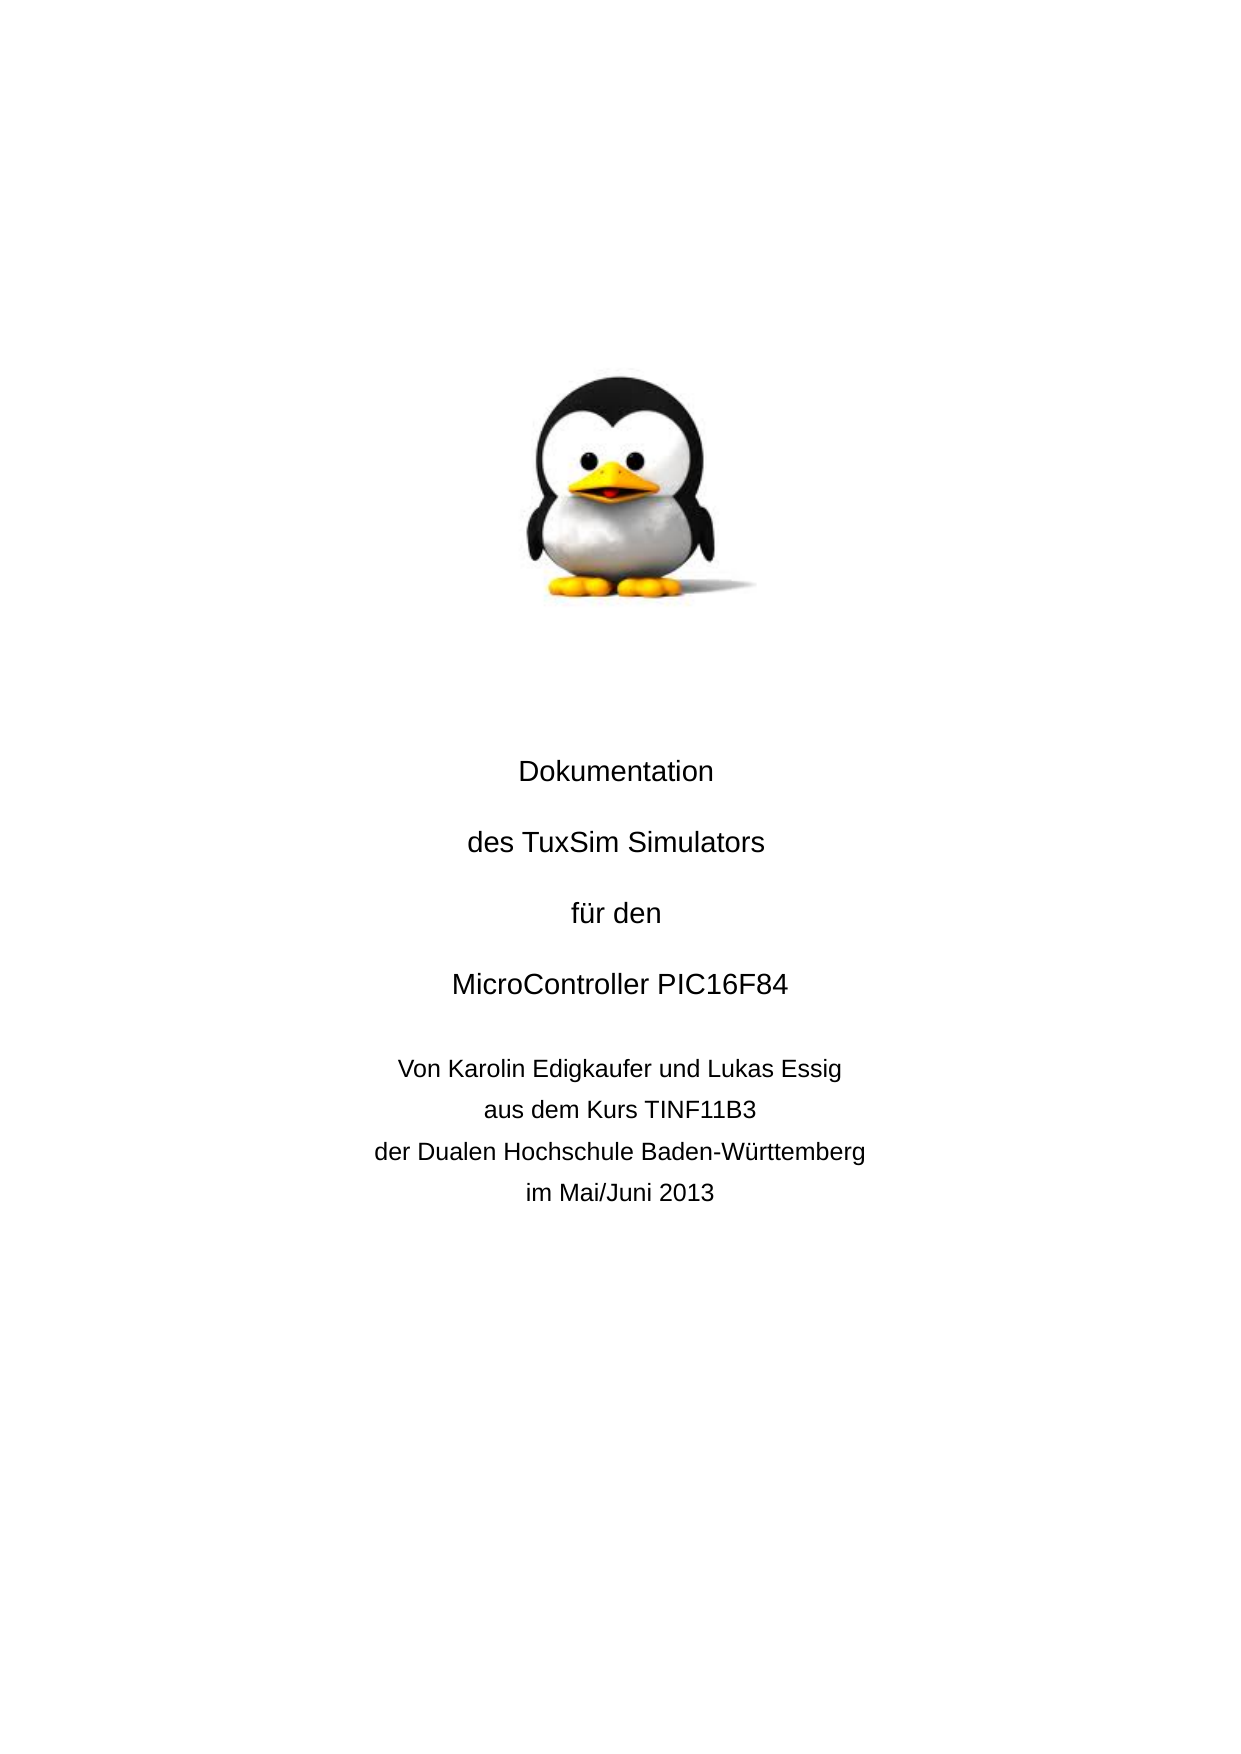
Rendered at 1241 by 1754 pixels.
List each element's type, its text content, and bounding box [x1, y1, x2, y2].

subtitle MicroController PIC16F84 [118, 967, 1122, 1001]
subtitle für den [118, 896, 1122, 929]
subtitle des TuxSim Simulators [118, 825, 1122, 858]
picture [444, 331, 796, 683]
text aus dem Kurs TINF11B3 [118, 1096, 1122, 1124]
subtitle Dokumentation [118, 754, 1122, 787]
text der Dualen Hochschule Baden-Württemberg [118, 1137, 1122, 1166]
text Von Karolin Edigkaufer und Lukas Essig [118, 1054, 1122, 1083]
text im Mai/Juni 2013 [118, 1178, 1122, 1207]
